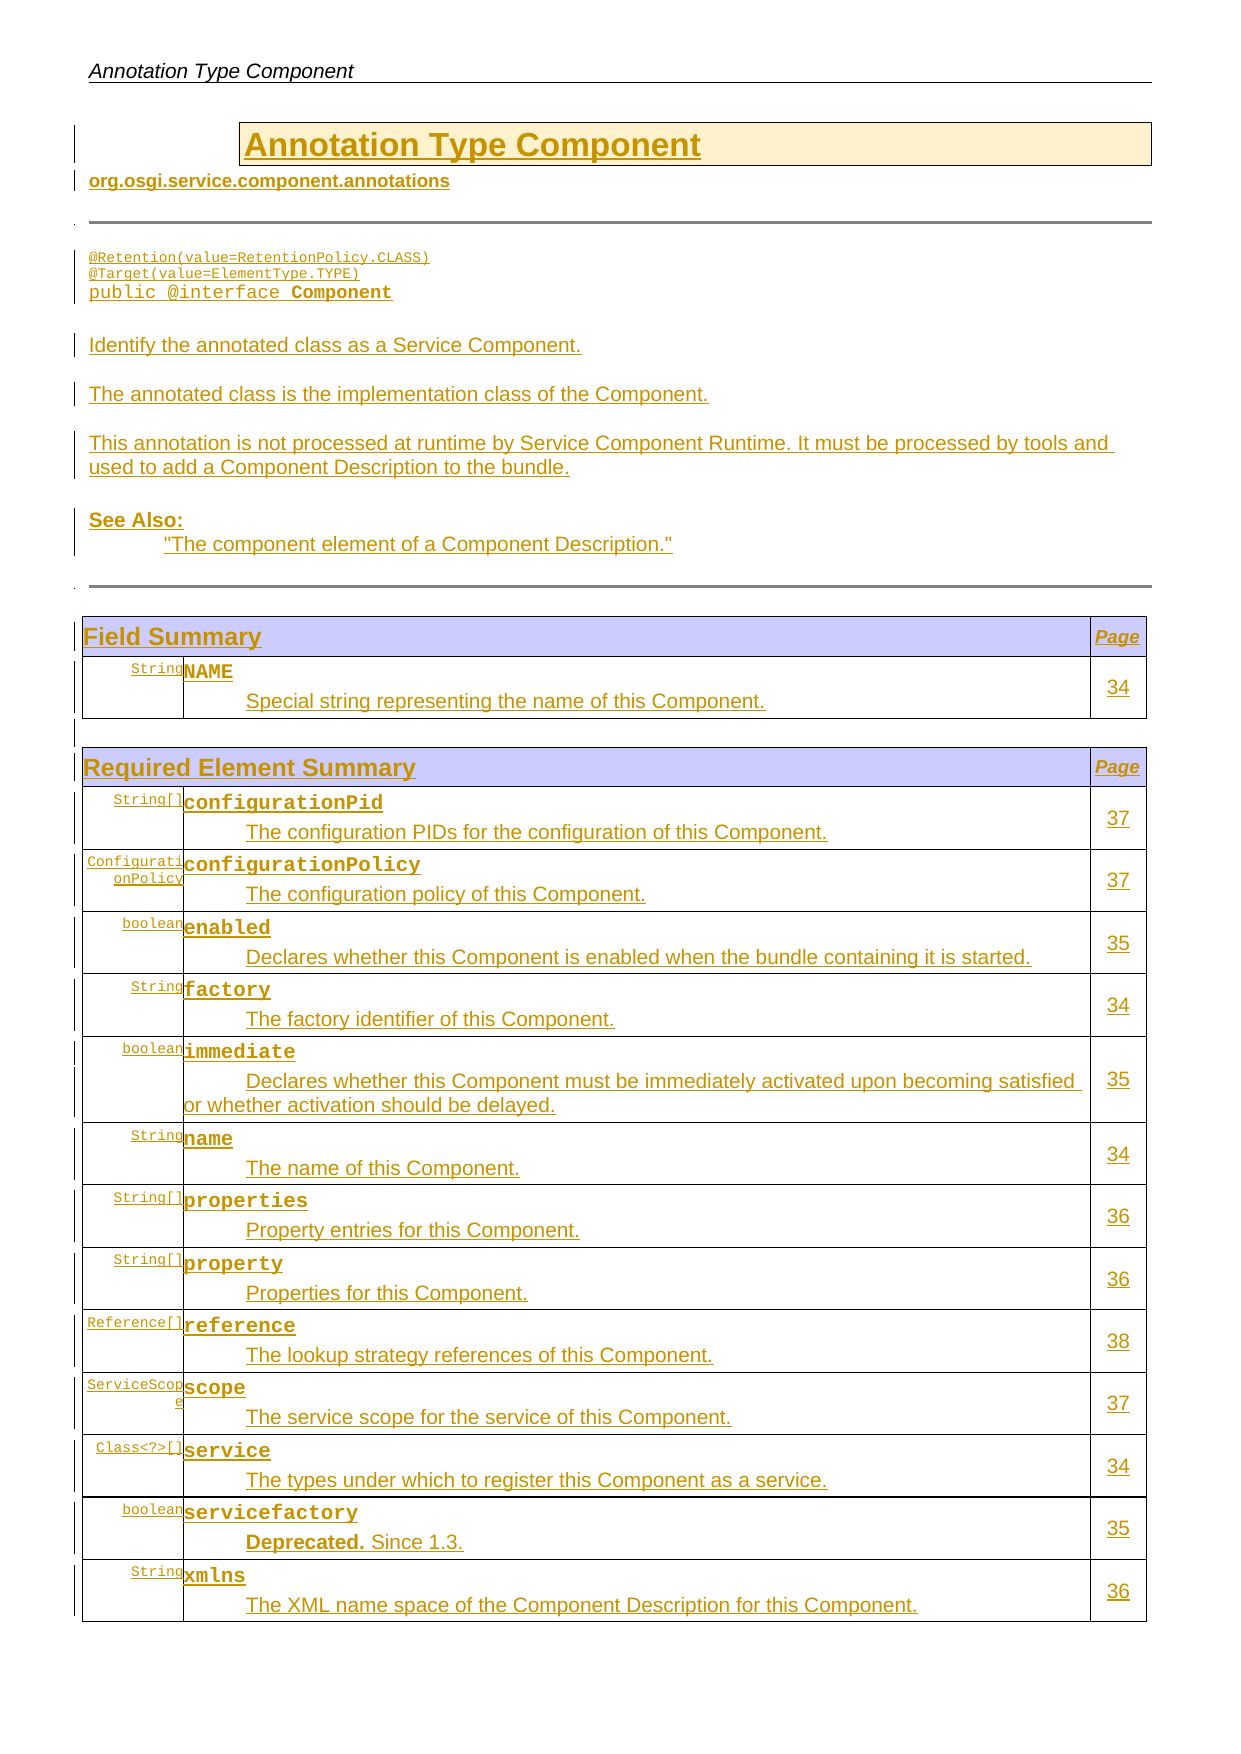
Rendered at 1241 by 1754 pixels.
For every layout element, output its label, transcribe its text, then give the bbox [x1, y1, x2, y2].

table_cell 35 [1091, 1498, 1146, 1559]
table_cell Class<?>[] [83, 1435, 183, 1496]
table_cell 34 [1091, 657, 1146, 718]
table_cell 36 [1091, 1248, 1146, 1309]
table_cell String[] [83, 1185, 183, 1247]
table_cell 34 [1091, 974, 1146, 1036]
table_cell configurationPolicy The configuration policy of this Component. [184, 850, 1090, 911]
table_cell NAME Special string representing the name of this Component. [184, 657, 1090, 718]
table_cell service The types under which to register this Component as a service. [184, 1435, 1090, 1496]
table_cell immediate Declares whether this Component must be immediately activated upon becoming satisfied or whether activation should be delayed. [184, 1037, 1090, 1122]
subtitle Annotation Type Component [240, 123, 1151, 165]
table_header Required Element Summary [83, 748, 1090, 786]
table_cell boolean [83, 912, 183, 973]
table_cell properties Property entries for this Component. [184, 1185, 1090, 1247]
table_header Page [1091, 748, 1146, 786]
table_cell Reference[] [83, 1310, 183, 1372]
table_cell boolean [83, 1037, 183, 1122]
table_cell 35 [1091, 912, 1146, 973]
table_cell String [83, 1123, 183, 1184]
table_cell name The name of this Component. [184, 1123, 1090, 1184]
text org.osgi.service.component.annotations [88, 170, 1152, 191]
table_cell String[] [83, 1248, 183, 1309]
table_cell String [83, 974, 183, 1036]
text This annotation is not processed at runtime by Service Component Runtime. It must be processed by tools and used to add a Component Description to the bundle. [88, 431, 1152, 479]
table_cell 37 [1091, 1373, 1146, 1434]
table_cell String[] [83, 787, 183, 848]
table_header Field Summary [83, 617, 1090, 656]
table_cell ConfigurationPolicy [83, 850, 183, 911]
table_cell 36 [1091, 1185, 1146, 1247]
table_cell xmlns The XML name space of the Component Description for this Component. [184, 1560, 1090, 1621]
table_cell 35 [1091, 1037, 1146, 1122]
table_cell scope The service scope for the service of this Component. [184, 1373, 1090, 1434]
table_cell enabled Declares whether this Component is enabled when the bundle containing it is started. [184, 912, 1090, 973]
table_cell 37 [1091, 787, 1146, 848]
table_cell property Properties for this Component. [184, 1248, 1090, 1309]
table_cell 38 [1091, 1310, 1146, 1372]
table_cell ServiceScope [83, 1373, 183, 1434]
table_cell factory The factory identifier of this Component. [184, 974, 1090, 1036]
table_cell reference The lookup strategy references of this Component. [184, 1310, 1090, 1372]
table_header Page [1091, 617, 1146, 656]
table_cell servicefactory Deprecated. Since 1.3. [184, 1498, 1090, 1559]
table_cell 36 [1091, 1560, 1146, 1621]
text "The component element of a Component Description." [163, 532, 1152, 556]
table_cell 34 [1091, 1123, 1146, 1184]
table_cell boolean [83, 1498, 183, 1559]
table_cell String [83, 657, 183, 718]
table_cell configurationPid The configuration PIDs for the configuration of this Component. [184, 787, 1090, 848]
text The annotated class is the implementation class of the Component. [88, 382, 1152, 406]
table_cell 34 [1091, 1435, 1146, 1496]
text See Also: [88, 508, 1152, 532]
text @Retention(value=RetentionPolicy.CLASS) @Target(value=ElementType.TYPE) public @interface Component [88, 250, 1152, 304]
table_cell 37 [1091, 850, 1146, 911]
text Identify the annotated class as a Service Component. [88, 333, 1152, 357]
table_cell String [83, 1560, 183, 1621]
